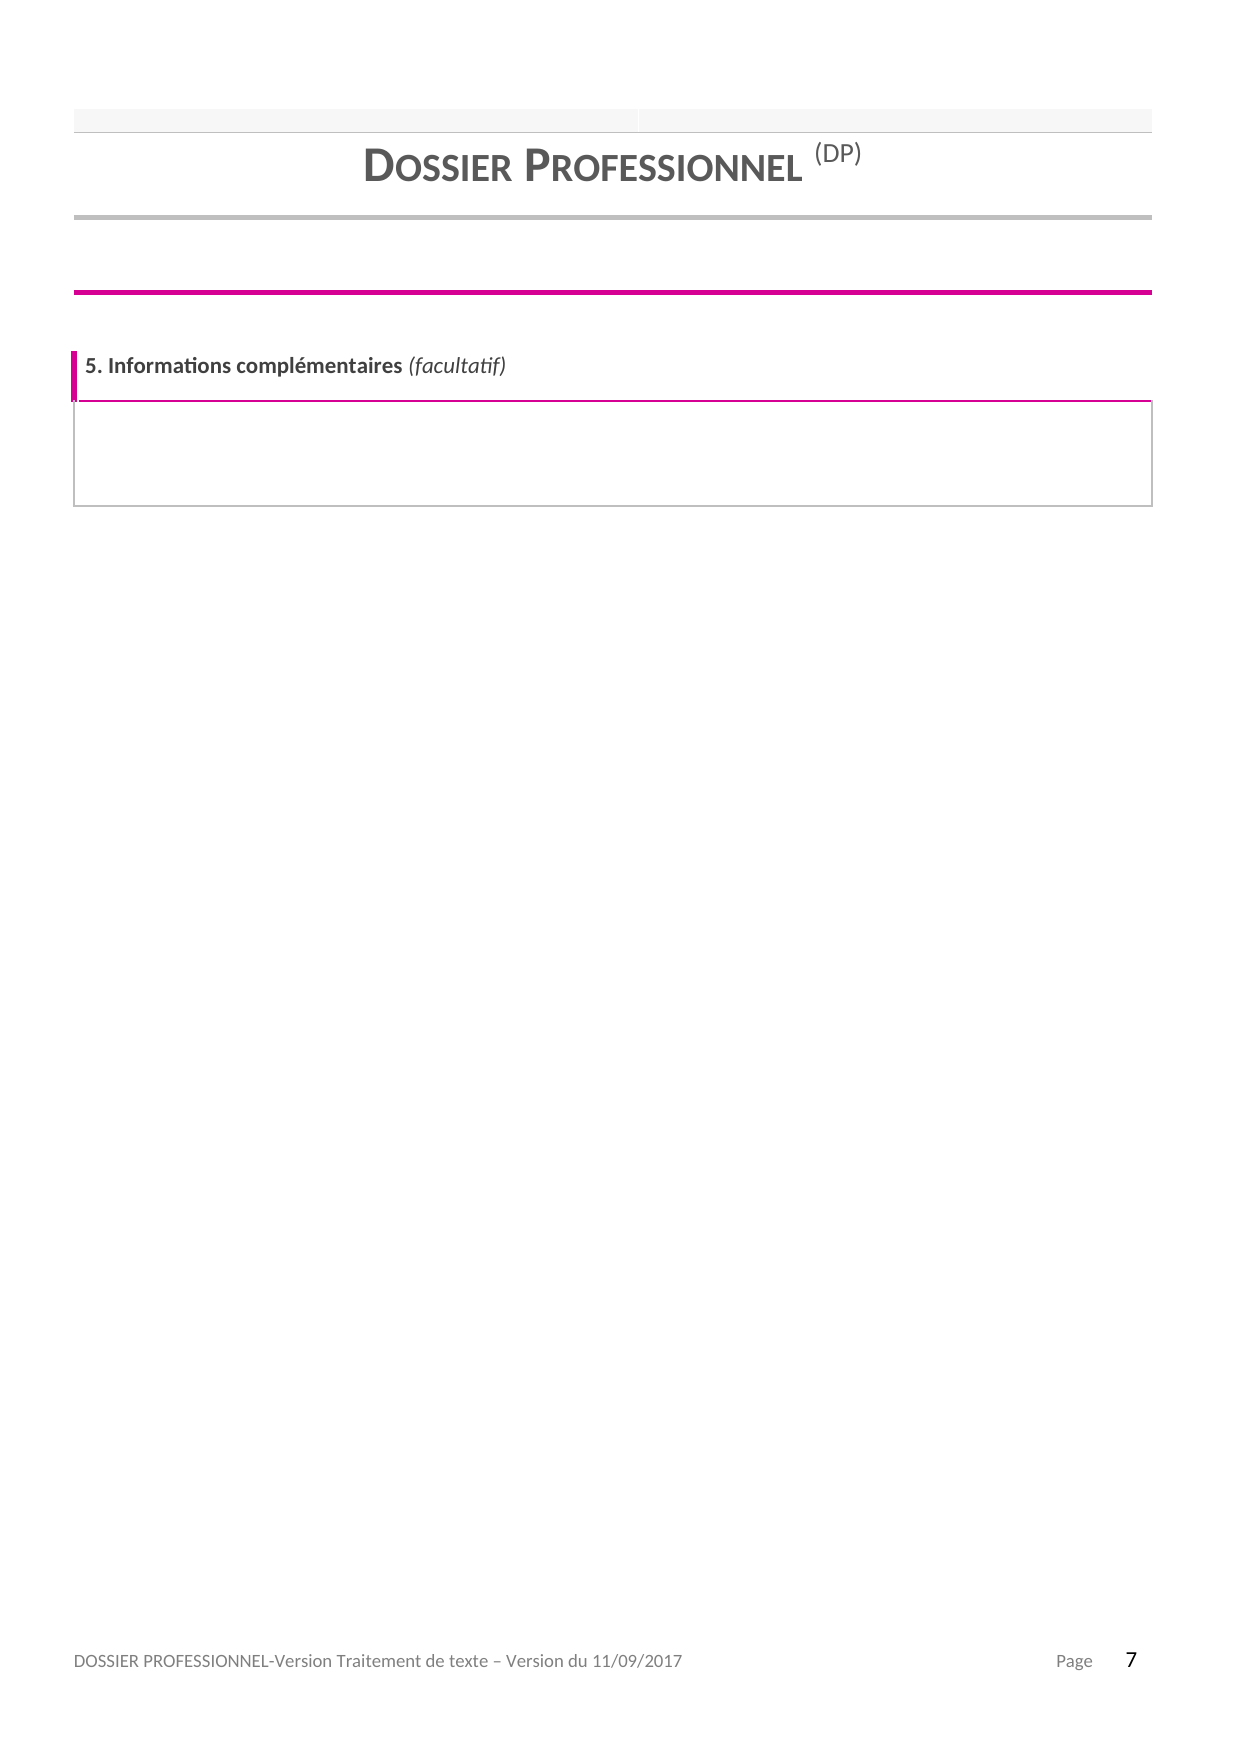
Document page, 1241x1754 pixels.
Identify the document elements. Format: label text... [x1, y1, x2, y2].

table_cell [75, 400, 1151, 417]
table_cell 5. Informations complémentaires (facultatif) [77, 351, 1152, 400]
table_cell [75, 417, 1151, 469]
table_cell [74, 315, 1152, 351]
table_cell [75, 469, 1151, 505]
